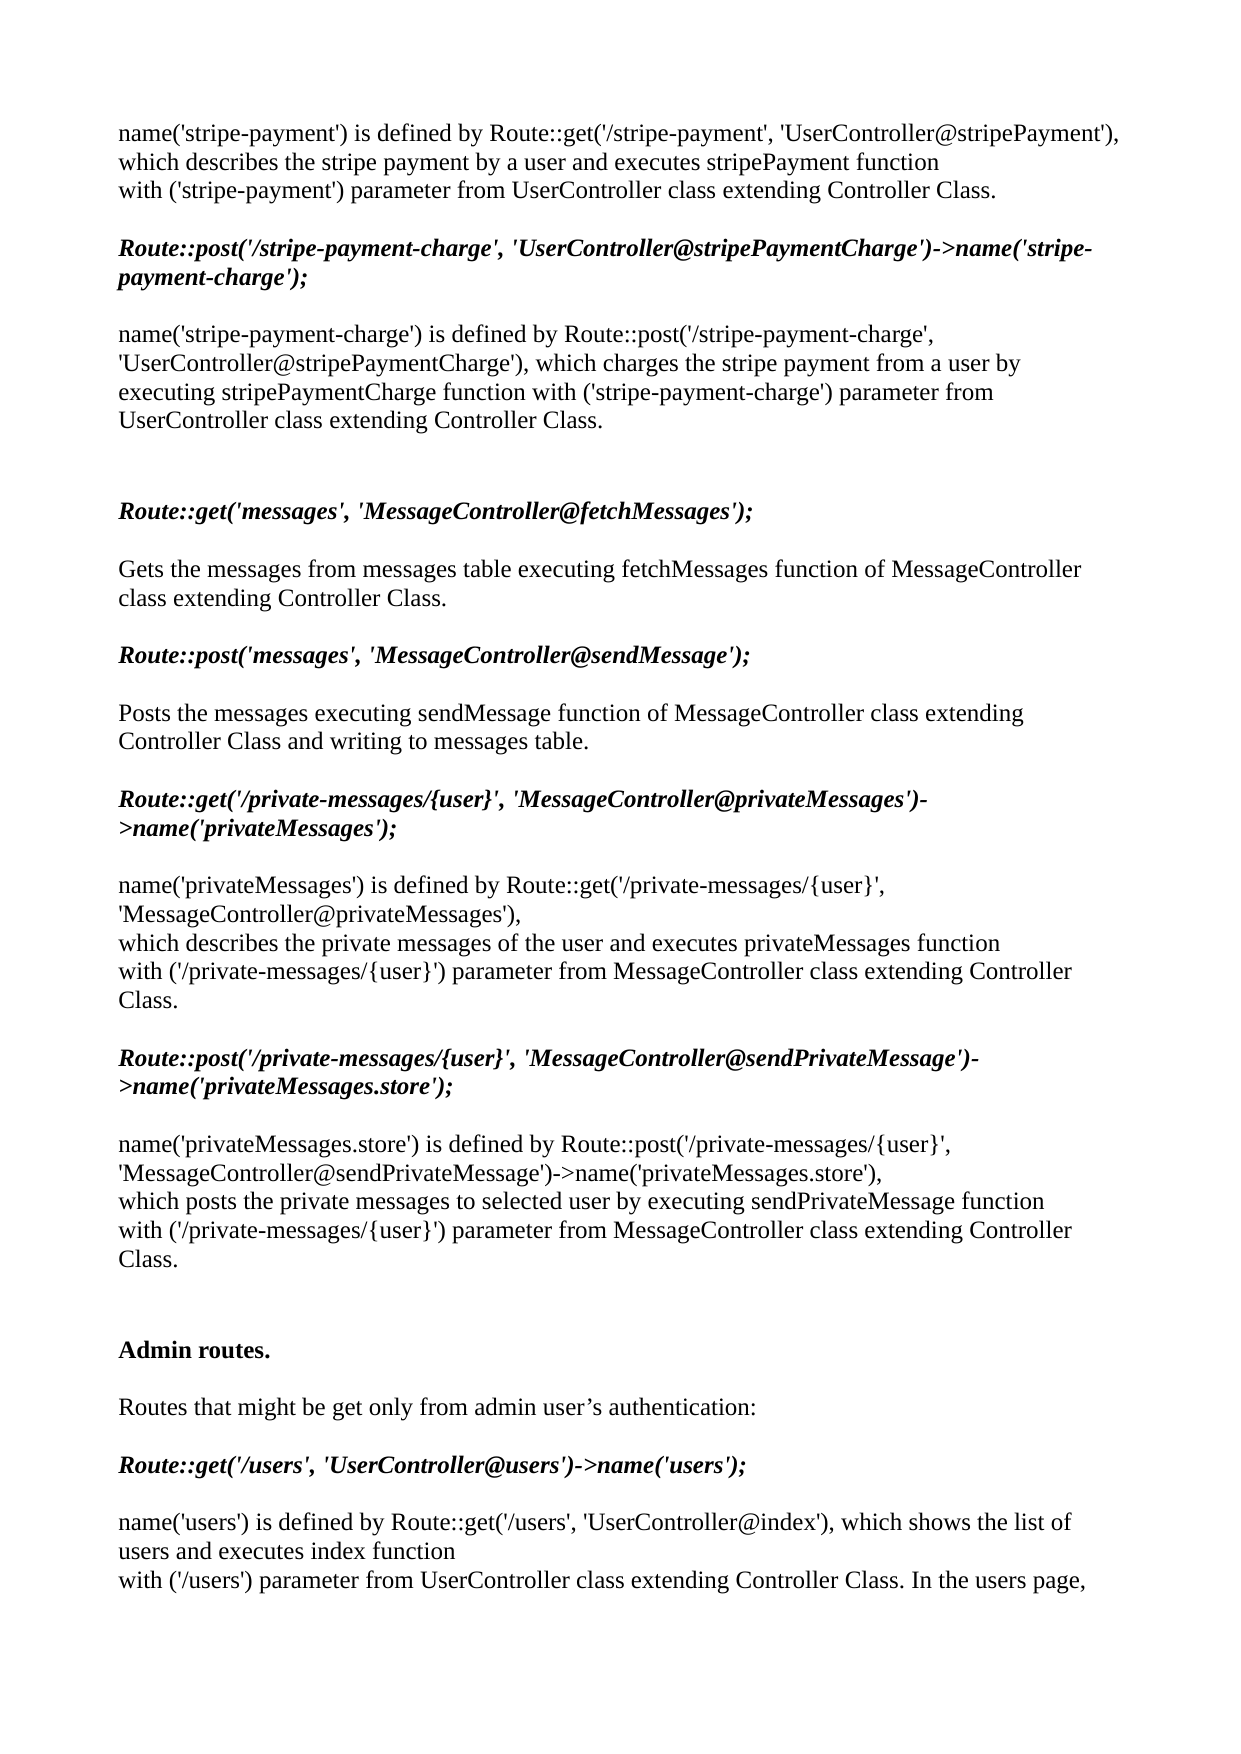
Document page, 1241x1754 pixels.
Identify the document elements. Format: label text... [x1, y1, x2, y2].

text Admin routes. Routes that might be get only from admin user’s authentication: Route::get('/users', 'UserController@users')->name('users'); name('users') is defined by Route::get('/users', 'UserController@index'), which shows the list of users and executes index function with ('/users') parameter from UserController class extending Controller Class. In the users page, [118, 1335, 1122, 1593]
text Route::get('messages', 'MessageController@fetchMessages'); Gets the messages from messages table executing fetchMessages function of MessageController class extending Controller Class. Route::post('messages', 'MessageController@sendMessage'); Posts the messages executing sendMessage function of MessageController class extending Controller Class and writing to messages table. Route::get('/private-messages/{user}', 'MessageController@privateMessages')->name('privateMessages'); name('privateMessages') is defined by Route::get('/private-messages/{user}', 'MessageController@privateMessages'), which describes the private messages of the user and executes privateMessages function with ('/private-messages/{user}') parameter from MessageController class extending Controller Class. Route::post('/private-messages/{user}', 'MessageController@sendPrivateMessage')->name('privateMessages.store'); name('privateMessages.store') is defined by Route::post('/private-messages/{user}', 'MessageController@sendPrivateMessage')->name('privateMessages.store'), which posts the private messages to selected user by executing sendPrivateMessage function with ('/private-messages/{user}') parameter from MessageController class extending Controller Class. [118, 496, 1122, 1273]
text name('stripe-payment') is defined by Route::get('/stripe-payment', 'UserController@stripePayment'), which describes the stripe payment by a user and executes stripePayment function with ('stripe-payment') parameter from UserController class extending Controller Class. Route::post('/stripe-payment-charge', 'UserController@stripePaymentCharge')->name('stripe-payment-charge'); name('stripe-payment-charge') is defined by Route::post('/stripe-payment-charge', 'UserController@stripePaymentCharge'), which charges the stripe payment from a user by executing stripePaymentCharge function with ('stripe-payment-charge') parameter from UserController class extending Controller Class. [118, 118, 1122, 434]
